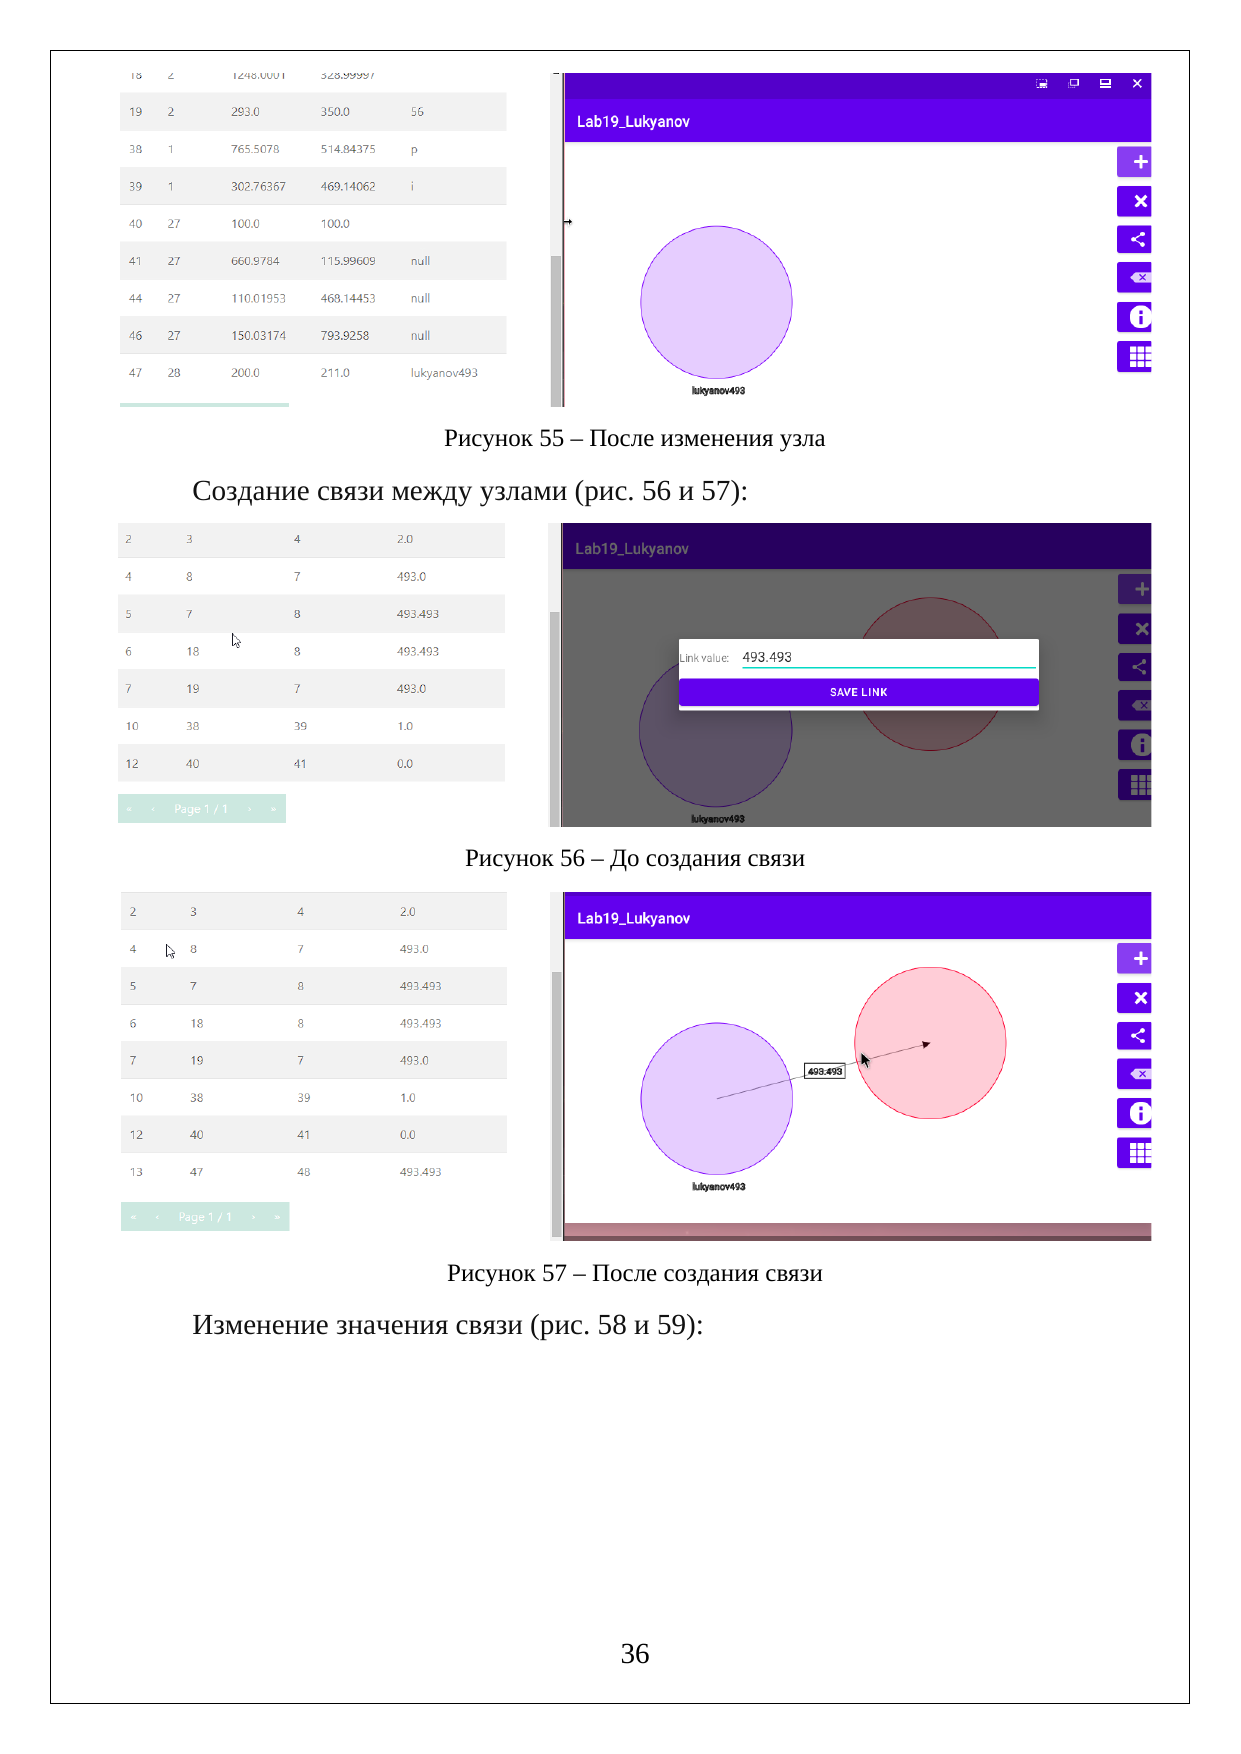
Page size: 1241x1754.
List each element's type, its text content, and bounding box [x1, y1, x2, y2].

text Рисунок 55 – После изменения узла [118, 423, 1152, 452]
text Рисунок 57 – После создания связи [118, 1258, 1152, 1286]
text Изменение значения связи (рис. 58 и 59): [118, 1307, 1152, 1341]
text Создание связи между узлами (рис. 56 и 57): [118, 473, 1152, 506]
text Рисунок 56 – До создания связи [118, 843, 1152, 872]
